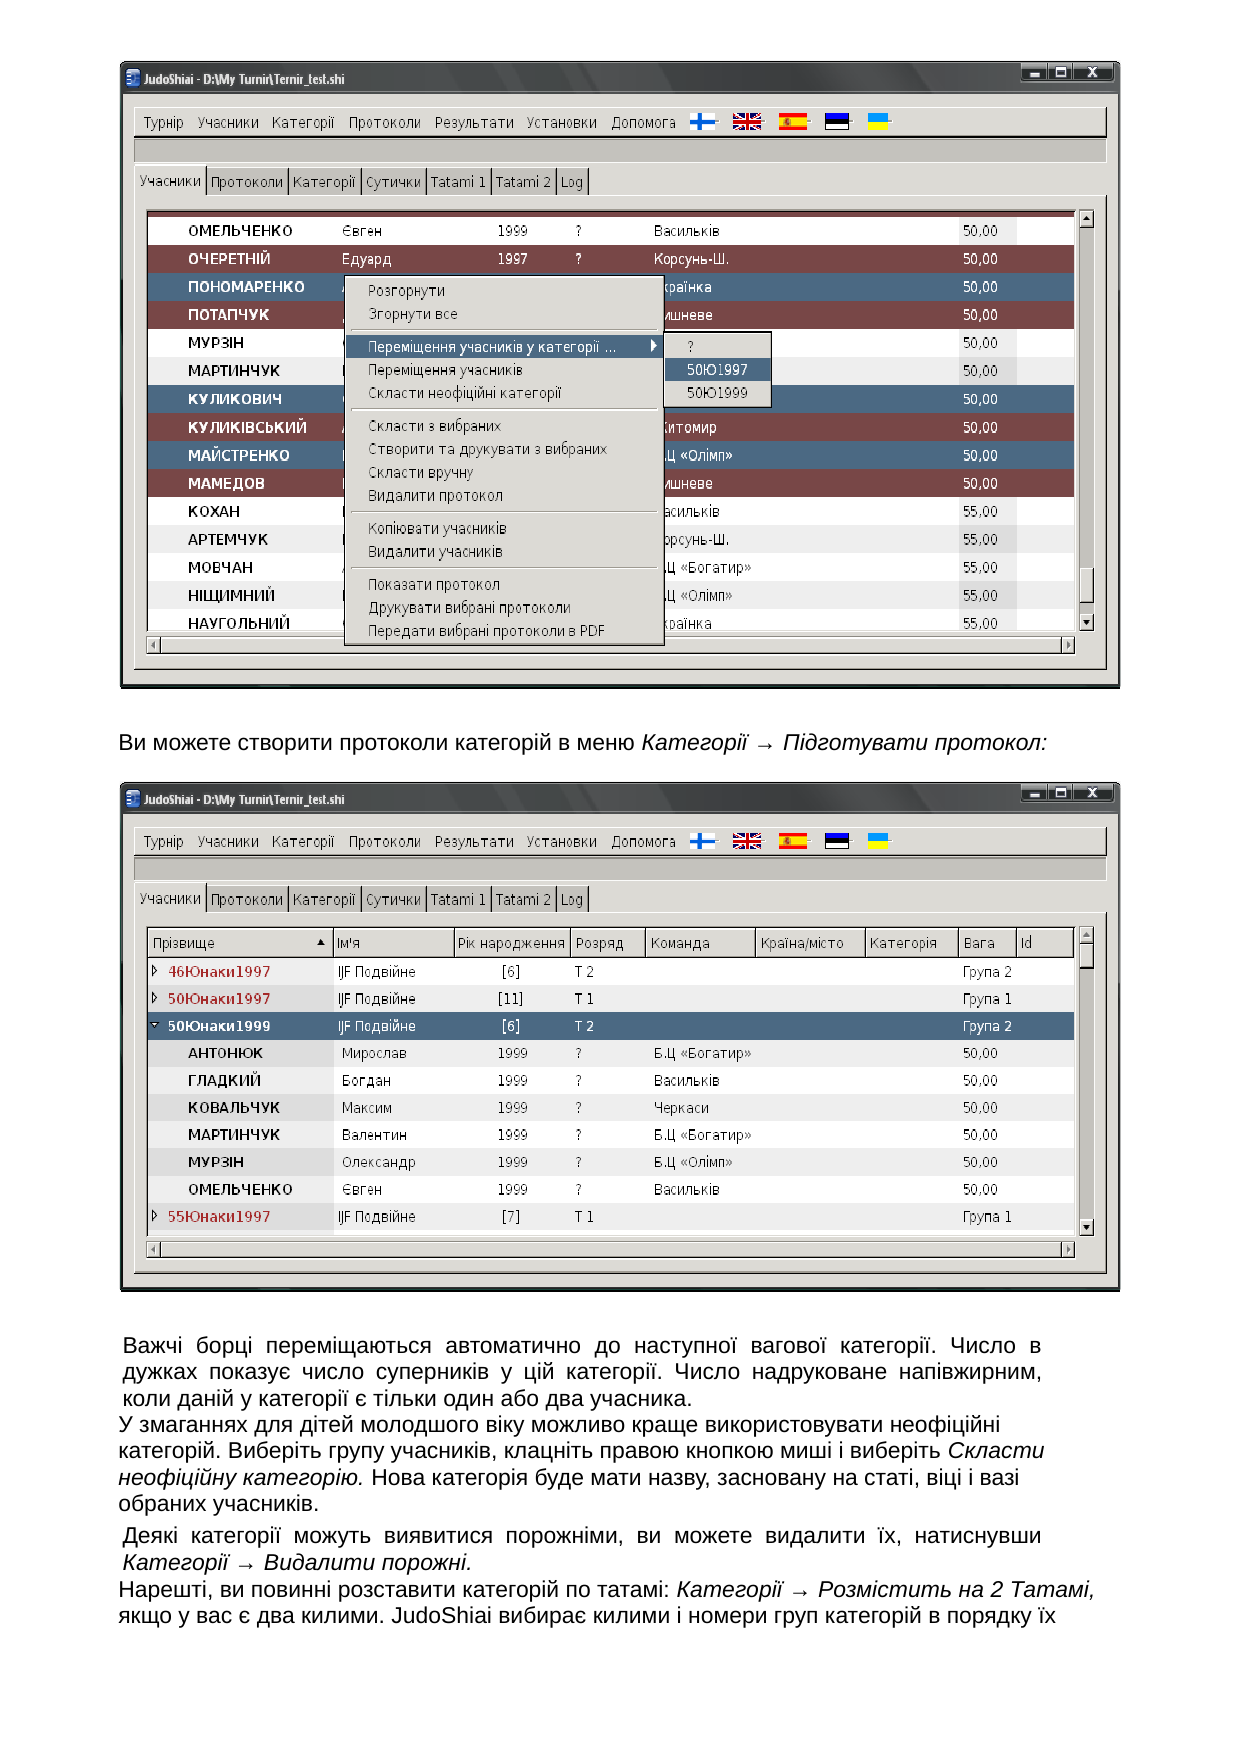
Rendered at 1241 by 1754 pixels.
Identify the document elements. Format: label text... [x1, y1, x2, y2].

text Важчі борці переміщаються автоматично до наступної вагової категорії. Число в дужках показує число суперників у цій категорії. Число надруковане напівжирним, коли даній у категорії є тільки один або два учасника. [122, 1332, 1043, 1411]
picture [119, 781, 1121, 1292]
picture [119, 60, 1121, 689]
text Деякі категорії можуть виявитися порожніми, ви можете видалити їх, натиснувши Категорії → Видалити порожні. [122, 1523, 1043, 1576]
text Ви можете створити протоколи категорій в меню Категорії → Підготувати протокол: [118, 729, 1122, 755]
text У змаганнях для дітей молодшого віку можливо краще використовувати неофіційні категорій. Виберіть групу учасників, клацніть правою кнопкою миші і виберіть Скласти неофіційну категорію. Нова категорія буде мати назву, засновану на статі, віці і вазі обраних учасників. [118, 1411, 1099, 1516]
text Нарешті, ви повинні розставити категорій по татамі: Категорії → Розмістить на 2 Татамі, якщо у вас є два килими. JudoShiai вибирає килими і номери груп категорій в порядку їх [118, 1576, 1122, 1628]
